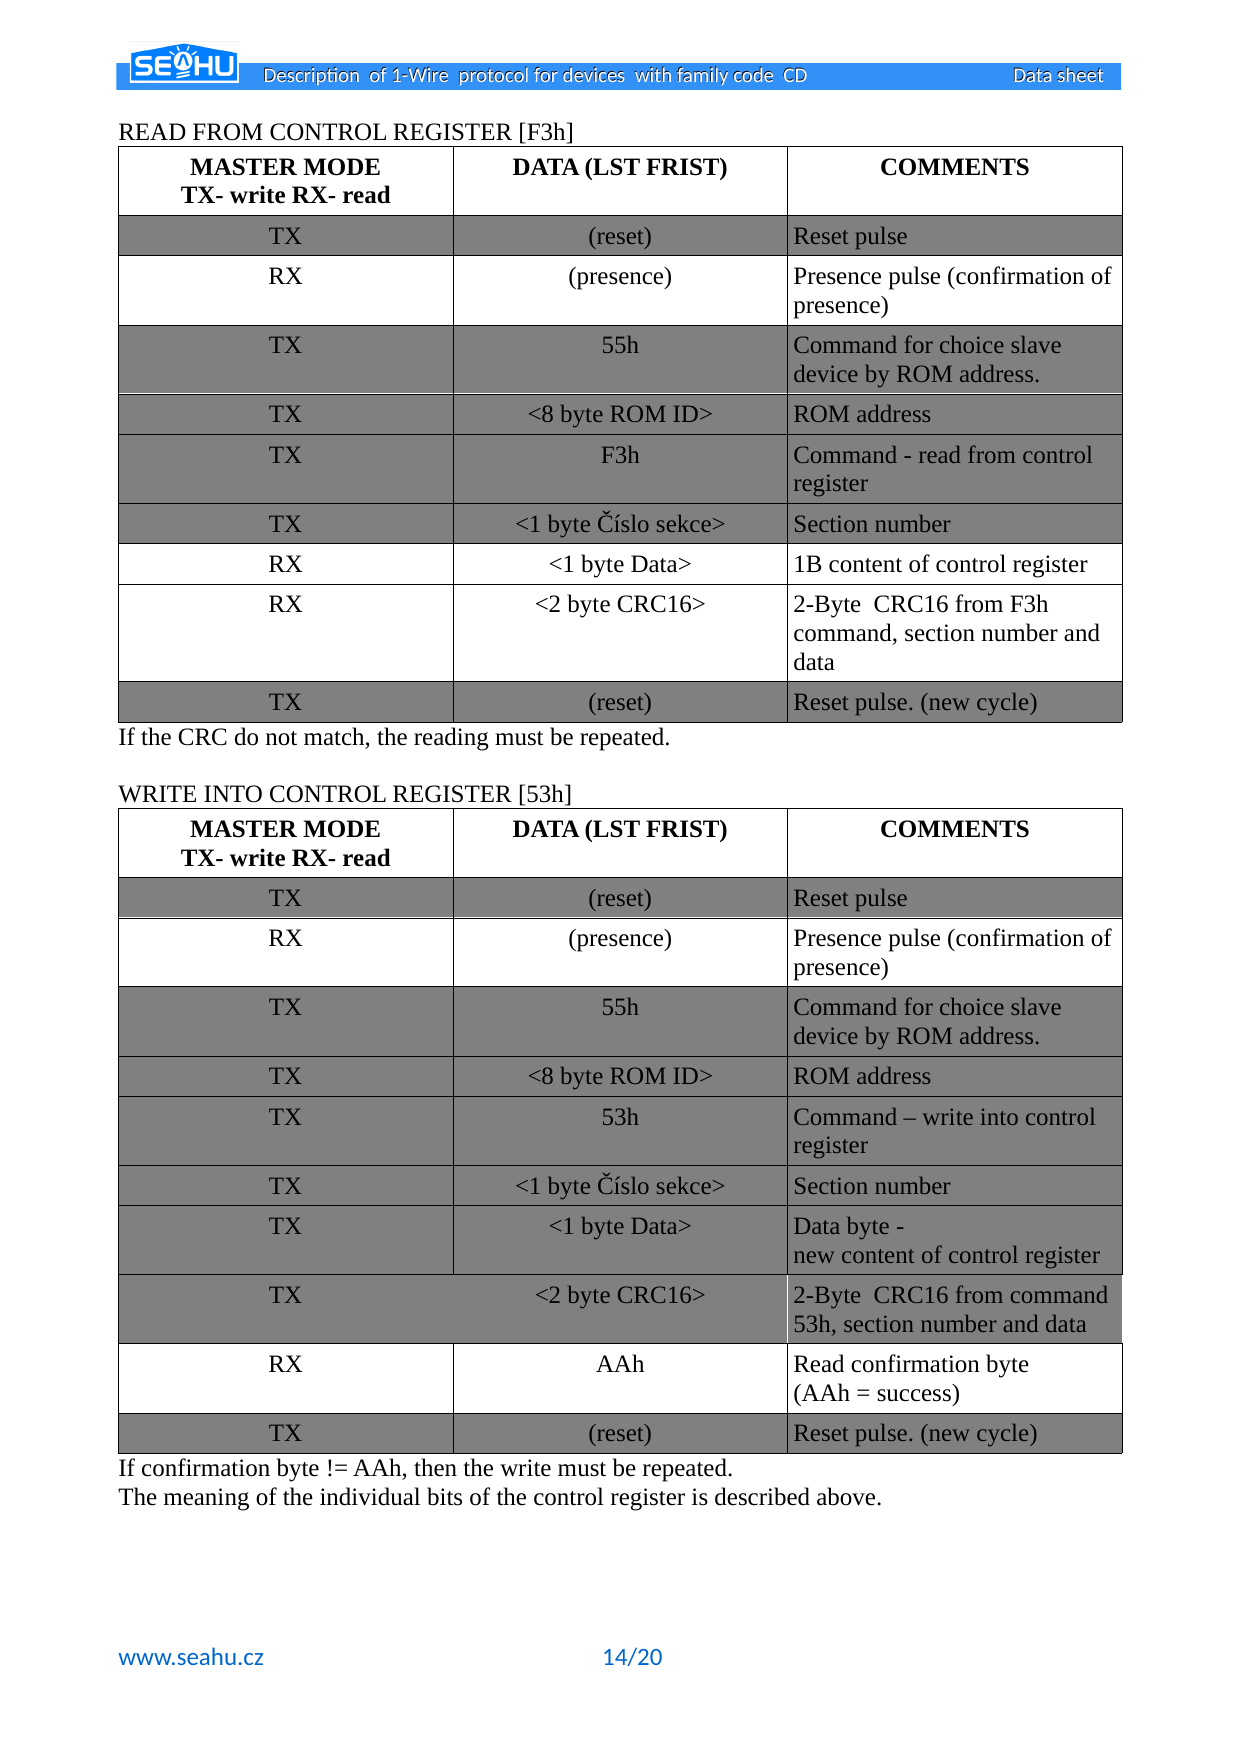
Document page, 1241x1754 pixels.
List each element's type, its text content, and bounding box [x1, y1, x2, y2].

table_header DATA (LST FRIST) [454, 809, 787, 877]
table_cell (reset) [454, 1414, 787, 1453]
table_cell F3h [454, 435, 787, 503]
table_cell (presence) [454, 256, 787, 324]
table_cell ROM address [788, 1057, 1122, 1096]
table_cell RX [119, 256, 453, 324]
table_cell Reset pulse. (new cycle) [788, 1414, 1122, 1453]
table_cell TX [119, 1275, 453, 1343]
table_cell Data byte - new content of control register [788, 1206, 1122, 1274]
table_cell (reset) [454, 216, 787, 255]
table_cell Command for choice slave device by ROM address. [788, 987, 1122, 1056]
text If the CRC do not match, the reading must be repeated. [118, 723, 1122, 751]
table_cell RX [119, 544, 453, 583]
table_cell Section number [788, 504, 1122, 543]
table_cell TX [119, 682, 453, 722]
table_header COMMENTS [788, 147, 1122, 215]
table_cell <2 byte CRC16> [454, 585, 787, 681]
table_cell Command for choice slave device by ROM address. [788, 326, 1122, 393]
table_cell Presence pulse (confirmation of presence) [788, 919, 1122, 986]
table_cell <1 byte Číslo sekce> [454, 504, 787, 543]
table_cell TX [119, 395, 453, 434]
table_cell AAh [454, 1344, 787, 1412]
table_cell 55h [454, 326, 787, 393]
table_cell 55h [454, 987, 787, 1056]
table_header DATA (LST FRIST) [454, 147, 787, 215]
text READ FROM CONTROL REGISTER [F3h] [118, 117, 1122, 146]
table_cell TX [119, 1097, 453, 1165]
table_cell <8 byte ROM ID> [454, 1057, 787, 1096]
table_header MASTER MODE TX- write RX- read [119, 809, 453, 877]
text If confirmation byte != AAh, then the write must be repeated. [118, 1454, 1122, 1482]
table_cell 2-Byte CRC16 from command 53h, section number and data [788, 1275, 1122, 1343]
table_cell TX [119, 1166, 453, 1205]
table_cell TX [119, 435, 453, 503]
text The meaning of the individual bits of the control register is described above. [118, 1482, 1122, 1510]
table_cell Read confirmation byte (AAh = success) [788, 1344, 1122, 1412]
table_cell RX [119, 919, 453, 986]
table_cell Command - read from control register [788, 435, 1122, 503]
table_cell RX [119, 585, 453, 681]
table_cell TX [119, 987, 453, 1056]
table_cell (presence) [454, 919, 787, 986]
table_cell (reset) [454, 682, 787, 722]
table_header MASTER MODE TX- write RX- read [119, 147, 453, 215]
table_cell RX [119, 1344, 453, 1412]
table_header COMMENTS [788, 809, 1122, 877]
table_cell TX [119, 216, 453, 255]
table_cell TX [119, 1206, 453, 1274]
table_cell Reset pulse. (new cycle) [788, 682, 1122, 722]
table_cell (reset) [454, 878, 787, 917]
table_cell TX [119, 1414, 453, 1453]
table_cell <1 byte Data> [454, 1206, 787, 1274]
table_cell 2-Byte CRC16 from F3h command, section number and data [788, 585, 1122, 681]
table_cell Presence pulse (confirmation of presence) [788, 256, 1122, 324]
table_cell <1 byte Číslo sekce> [454, 1166, 787, 1205]
table_cell Command – write into control register [788, 1097, 1122, 1165]
table_cell Section number [788, 1166, 1122, 1205]
table_cell Reset pulse [788, 216, 1122, 255]
table_cell <1 byte Data> [454, 544, 787, 583]
table_cell 1B content of control register [788, 544, 1122, 583]
text WRITE INTO CONTROL REGISTER [53h] [118, 779, 1122, 808]
table_cell Reset pulse [788, 878, 1122, 917]
table_cell TX [119, 326, 453, 393]
table_cell TX [119, 504, 453, 543]
table_cell <2 byte CRC16> [453, 1275, 787, 1343]
table_cell ROM address [788, 395, 1122, 434]
table_cell TX [119, 878, 453, 917]
table_cell <8 byte ROM ID> [454, 395, 787, 434]
table_cell 53h [454, 1097, 787, 1165]
table_cell TX [119, 1057, 453, 1096]
picture [129, 41, 239, 83]
